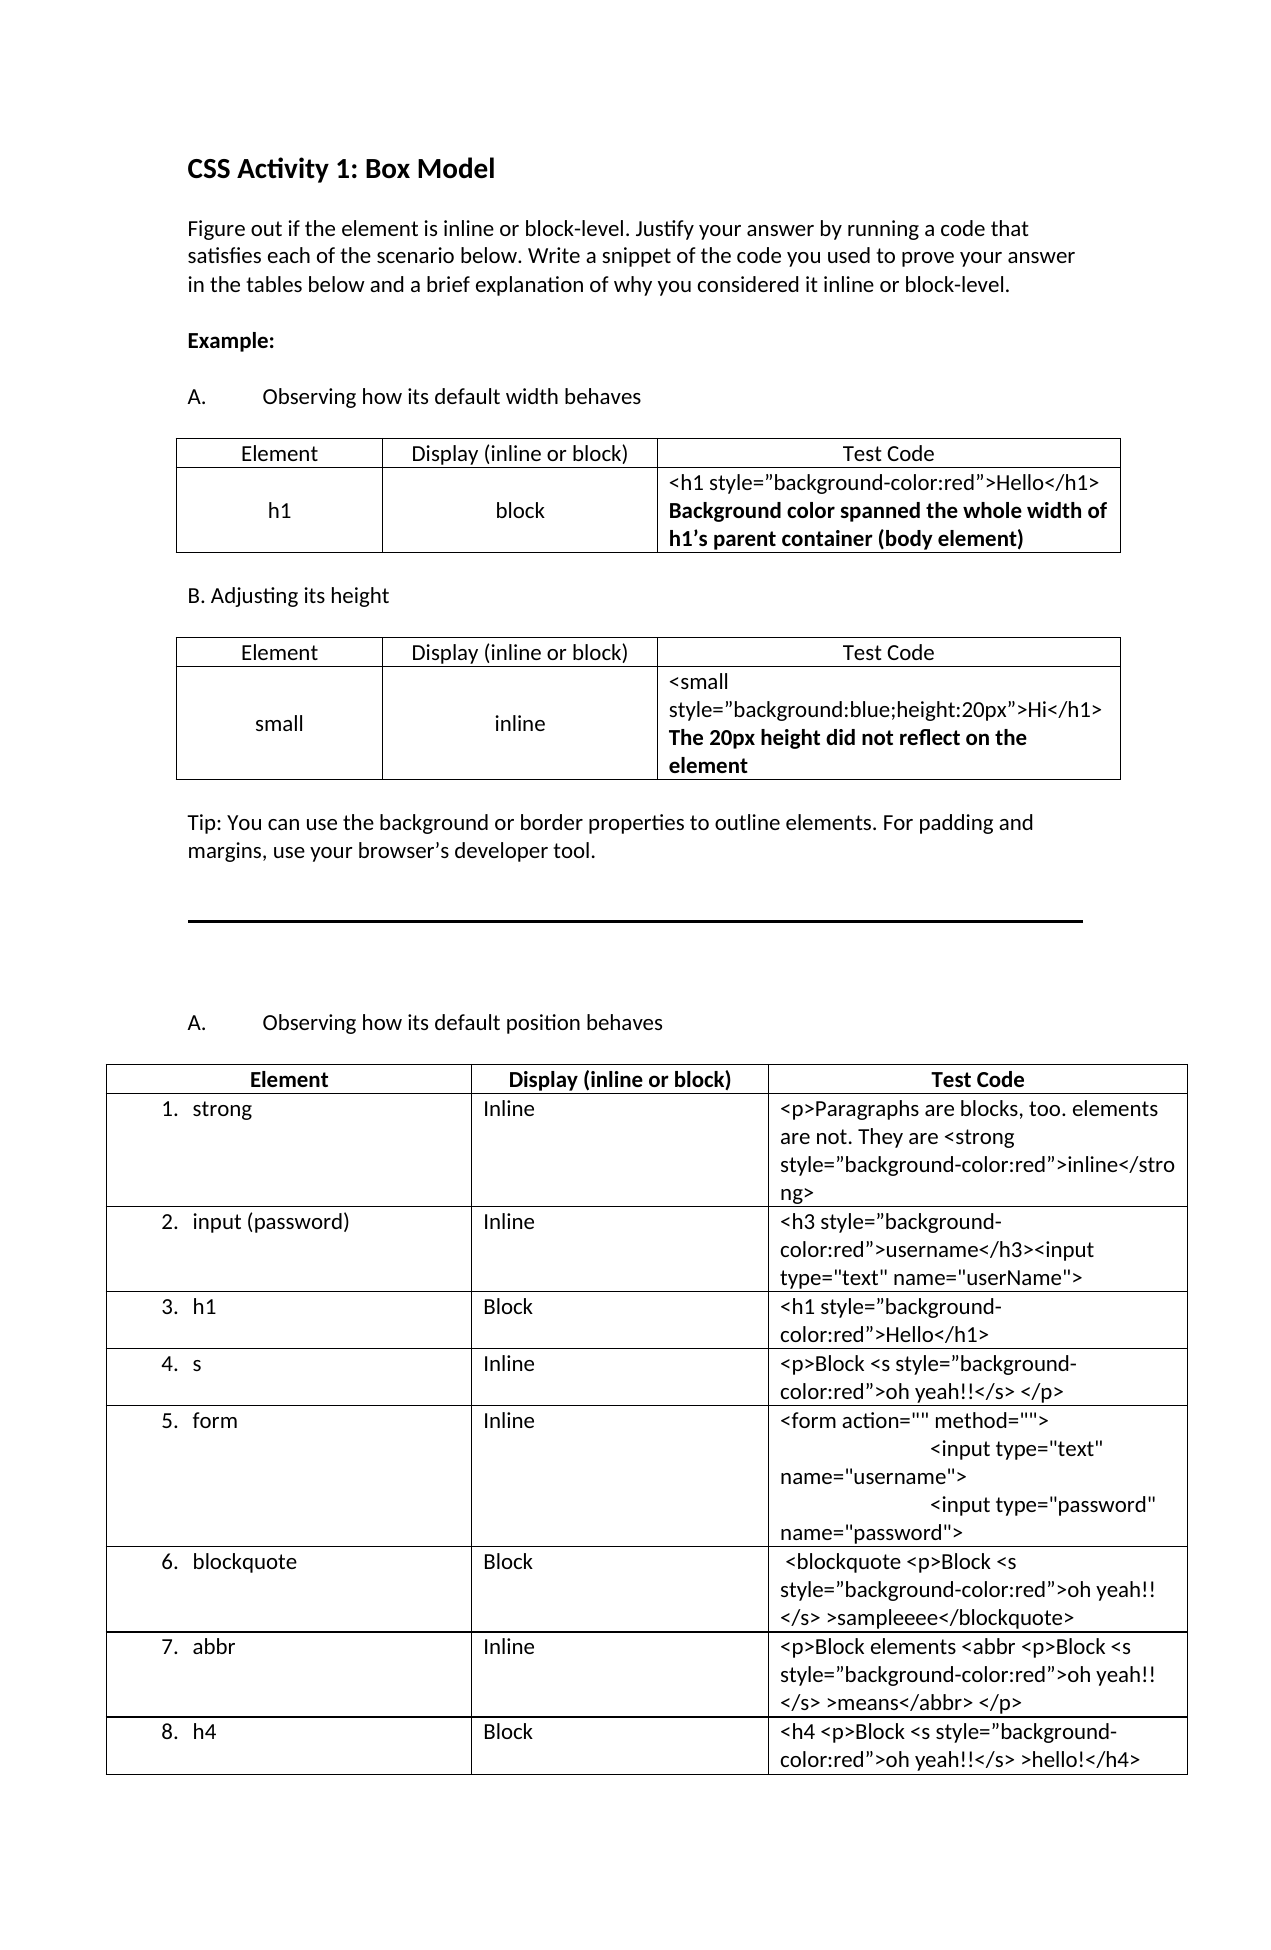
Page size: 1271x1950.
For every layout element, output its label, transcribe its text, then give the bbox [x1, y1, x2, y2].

list Observing how its default width behaves [187, 382, 1083, 410]
text Tip: You can use the background or border properties to outline elements. For padding and margins, use your browser’s developer tool. [187, 808, 1083, 864]
table_header Element [371, 439, 382, 467]
table_cell Block [472, 1547, 768, 1631]
table_cell Inline [472, 1349, 768, 1405]
table_cell inline [383, 667, 657, 779]
text B. Adjusting its height [187, 581, 1083, 609]
table_header Test Code [658, 439, 669, 467]
table_header Element [177, 439, 188, 467]
table_cell small [177, 667, 382, 779]
list Observing how its default position behaves [187, 1008, 1083, 1036]
table_cell h1 [177, 468, 382, 552]
table_cell Block [472, 1292, 768, 1348]
table_cell Inline [472, 1406, 768, 1546]
table_cell h4 [107, 1718, 471, 1773]
table_cell block [383, 468, 657, 552]
table_cell strong [107, 1094, 471, 1206]
table_cell Inline [472, 1094, 768, 1206]
table_cell abbr [107, 1633, 471, 1716]
table_cell blockquote [107, 1547, 471, 1631]
table_header Test Code [1109, 638, 1120, 666]
table_cell Block [472, 1718, 768, 1773]
table_header Test Code [1176, 1065, 1187, 1093]
text Figure out if the element is inline or block-level. Justify your answer by running a code that satisfies each of the scenario below. Write a snippet of the code you used to prove your answer in the tables below and a brief explanation of why you considered it inline or block-level. [187, 214, 1083, 298]
table_cell s [107, 1349, 471, 1405]
text Example: [187, 326, 1083, 354]
table_header Element [461, 1065, 471, 1093]
table_cell Inline [472, 1207, 768, 1291]
table_header Test Code [1109, 439, 1120, 467]
table_header Test Code [769, 1065, 780, 1093]
table_header Test Code [658, 638, 669, 666]
table_cell form [107, 1406, 471, 1546]
text CSS Activity 1: Box Model [187, 150, 1083, 186]
table_header Element [107, 1065, 118, 1093]
table_cell Inline [472, 1633, 768, 1716]
table_cell input (password) [107, 1207, 471, 1291]
table_header Element [177, 638, 188, 666]
table_cell h1 [107, 1292, 471, 1348]
table_header Element [371, 638, 382, 666]
